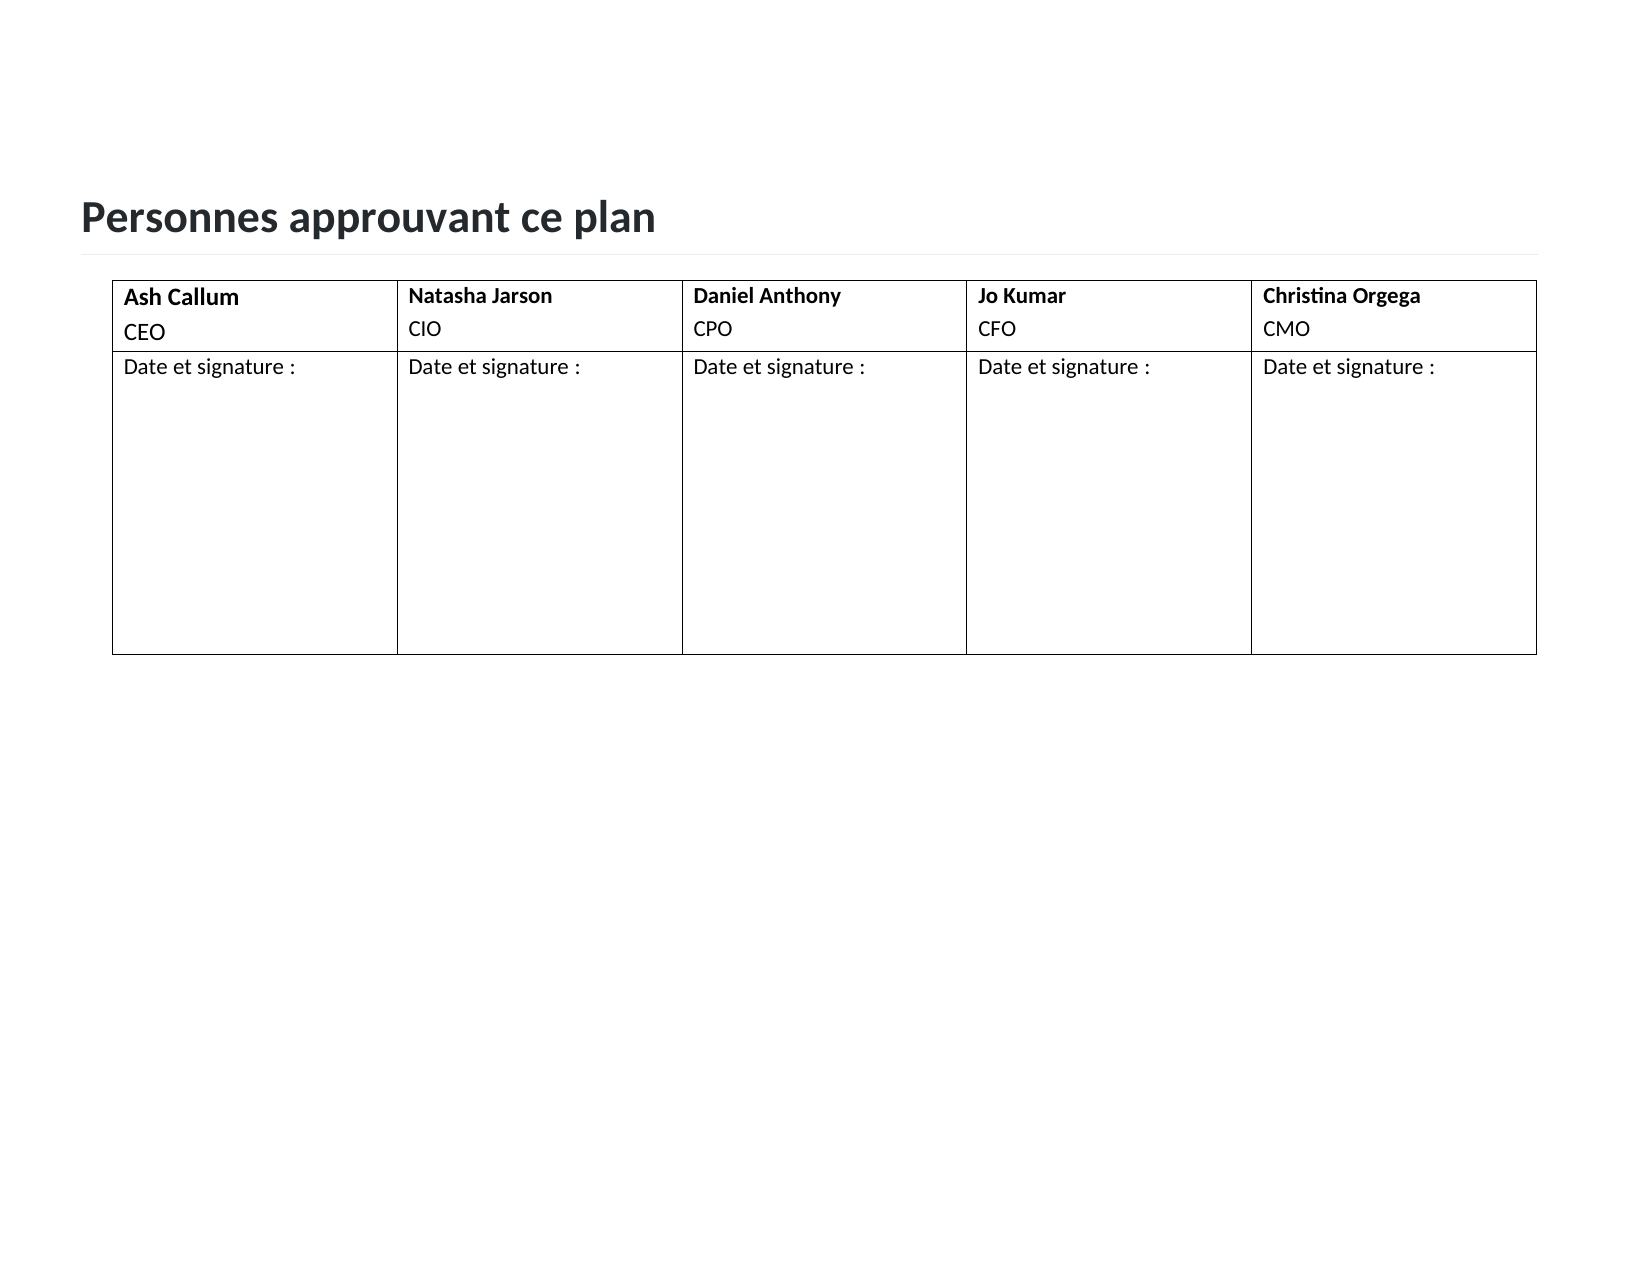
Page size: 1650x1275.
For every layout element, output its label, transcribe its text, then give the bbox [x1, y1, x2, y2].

table_header Christina Orgega CMO [1252, 281, 1536, 351]
table_cell Date et signature : [683, 352, 966, 654]
subtitle Personnes approuvant ce plan [81, 187, 1538, 254]
table_cell Date et signature : [1252, 352, 1536, 654]
table_header Ash Callum CEO [113, 281, 397, 351]
table_header Jo Kumar CFO [967, 281, 1251, 351]
table_cell Date et signature : [967, 352, 1251, 654]
table_cell Date et signature : [398, 352, 682, 654]
table_cell Date et signature : [113, 352, 397, 654]
table_header Natasha Jarson CIO [398, 281, 682, 351]
table_header Daniel Anthony CPO [683, 281, 966, 351]
